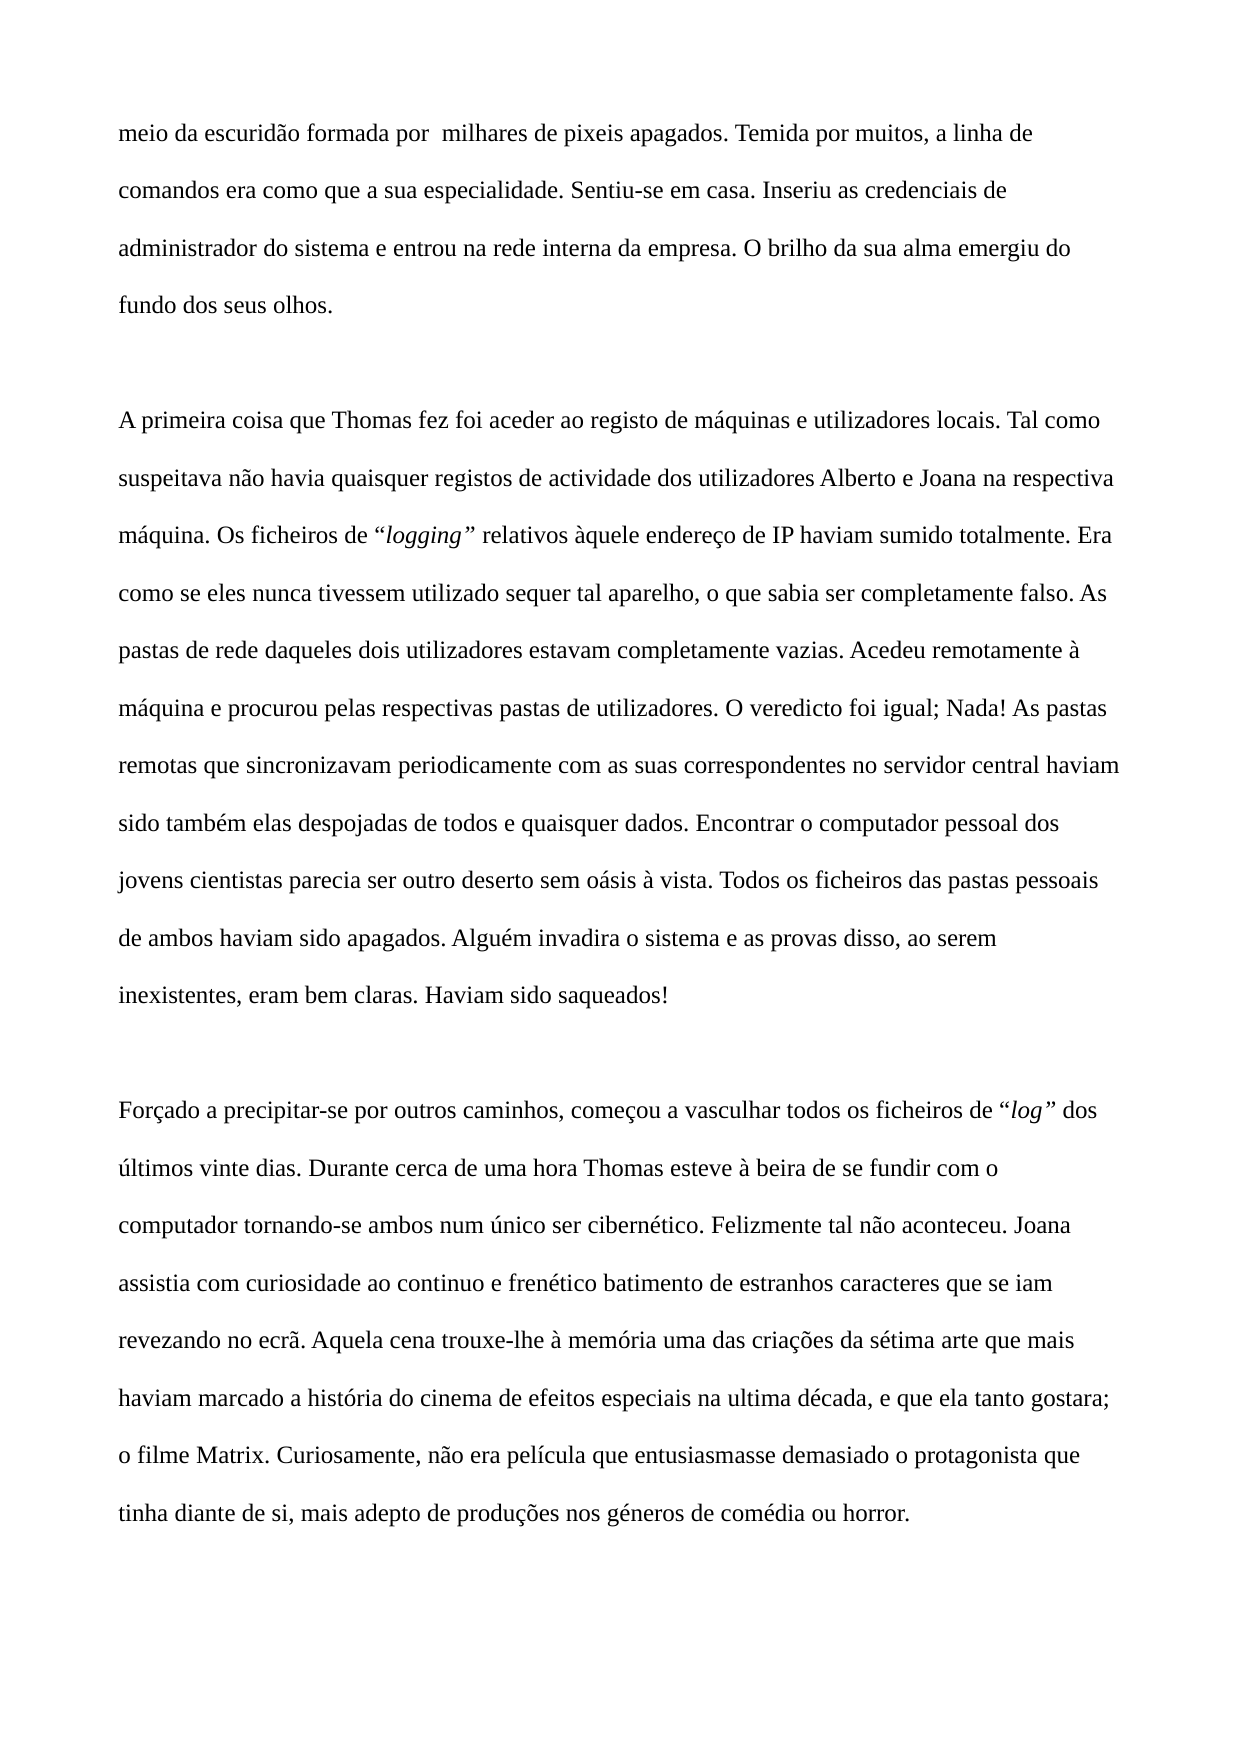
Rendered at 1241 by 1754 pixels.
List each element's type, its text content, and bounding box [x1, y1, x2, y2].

text meio da escuridão formada por milhares de pixeis apagados. Temida por muitos, a linha de comandos era como que a sua especialidade. Sentiu-se em casa. Inseriu as credenciais de administrador do sistema e entrou na rede interna da empresa. O brilho da sua alma emergiu do fundo dos seus olhos. [118, 118, 1122, 319]
text Forçado a precipitar-se por outros caminhos, começou a vasculhar todos os ficheiros de “log” dos últimos vinte dias. Durante cerca de uma hora Thomas esteve à beira de se fundir com o computador tornando-se ambos num único ser cibernético. Felizmente tal não aconteceu. Joana assistia com curiosidade ao continuo e frenético batimento de estranhos caracteres que se iam revezando no ecrã. Aquela cena trouxe-lhe à memória uma das criações da sétima arte que mais haviam marcado a história do cinema de efeitos especiais na ultima década, e que ela tanto gostara; o filme Matrix. Curiosamente, não era película que entusiasmasse demasiado o protagonista que tinha diante de si, mais adepto de produções nos géneros de comédia ou horror. [118, 1096, 1122, 1584]
text A primeira coisa que Thomas fez foi aceder ao registo de máquinas e utilizadores locais. Tal como suspeitava não havia quaisquer registos de actividade dos utilizadores Alberto e Joana na respectiva máquina. Os ficheiros de “logging” relativos àquele endereço de IP haviam sumido totalmente. Era como se eles nunca tivessem utilizado sequer tal aparelho, o que sabia ser completamente falso. As pastas de rede daqueles dois utilizadores estavam completamente vazias. Acedeu remotamente à máquina e procurou pelas respectivas pastas de utilizadores. O veredicto foi igual; Nada! As pastas remotas que sincronizavam periodicamente com as suas correspondentes no servidor central haviam sido também elas despojadas de todos e quaisquer dados. Encontrar o computador pessoal dos jovens cientistas parecia ser outro deserto sem oásis à vista. Todos os ficheiros das pastas pessoais de ambos haviam sido apagados. Alguém invadira o sistema e as provas disso, ao serem inexistentes, eram bem claras. Haviam sido saqueados! [118, 406, 1122, 1067]
